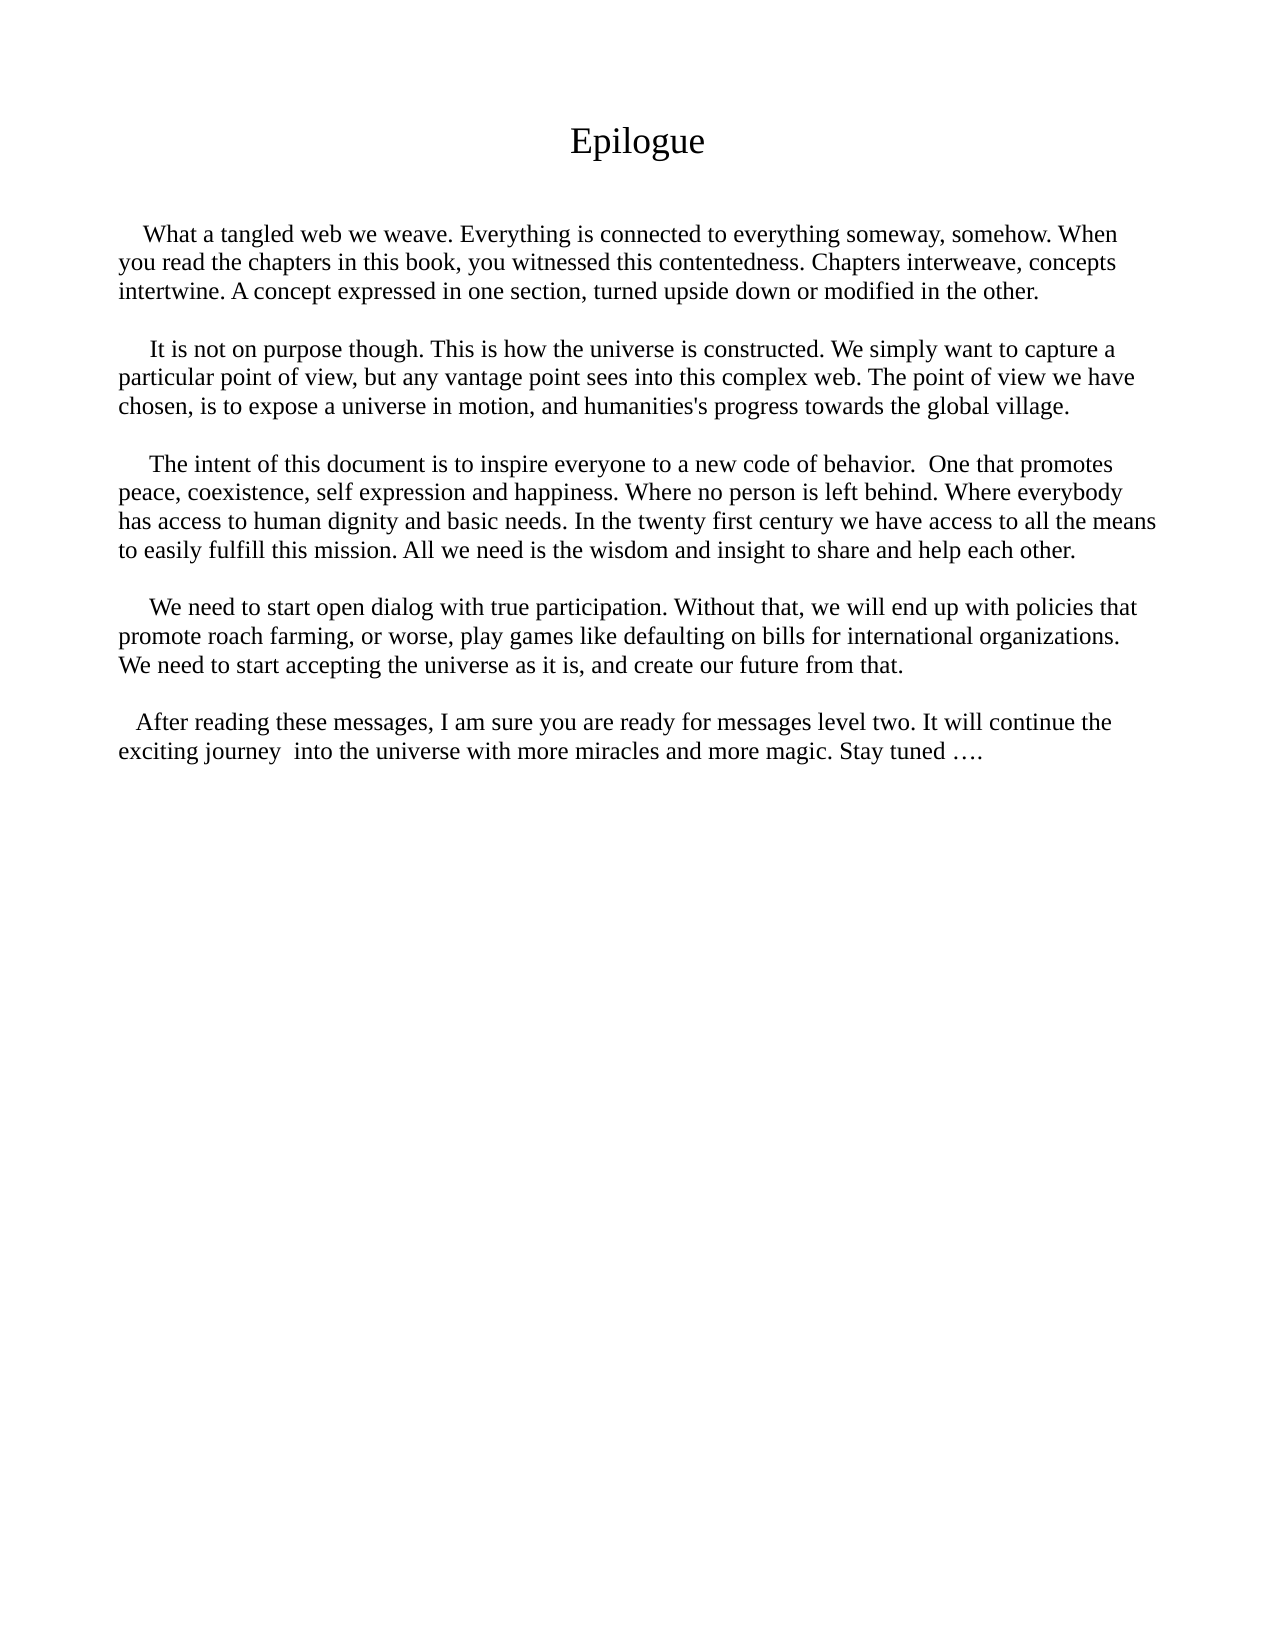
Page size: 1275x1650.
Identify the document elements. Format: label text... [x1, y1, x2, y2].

text After reading these messages, I am sure you are ready for messages level two. It will continue the exciting journey into the universe with more miracles and more magic. Stay tuned …. [118, 707, 1157, 765]
text It is not on purpose though. This is how the universe is constructed. We simply want to capture a particular point of view, but any vantage point sees into this complex web. The point of view we have chosen, is to expose a universe in motion, and humanities's progress towards the global village. [118, 334, 1157, 420]
text We need to start open dialog with true participation. Without that, we will end up with policies that promote roach farming, or worse, play games like defaulting on bills for international organizations. We need to start accepting the universe as it is, and create our future from that. [118, 592, 1157, 679]
text Epilogue [118, 118, 1157, 161]
text What a tangled web we weave. Everything is connected to everything someway, somehow. When you read the chapters in this book, you witnessed this contentedness. Chapters interweave, concepts intertwine. A concept expressed in one section, turned upside down or modified in the other. [118, 219, 1157, 305]
text The intent of this document is to inspire everyone to a new code of behavior. One that promotes peace, coexistence, self expression and happiness. Where no person is left behind. Where everybody has access to human dignity and basic needs. In the twenty first century we have access to all the means to easily fulfill this mission. All we need is the wisdom and insight to share and help each other. [118, 449, 1157, 564]
